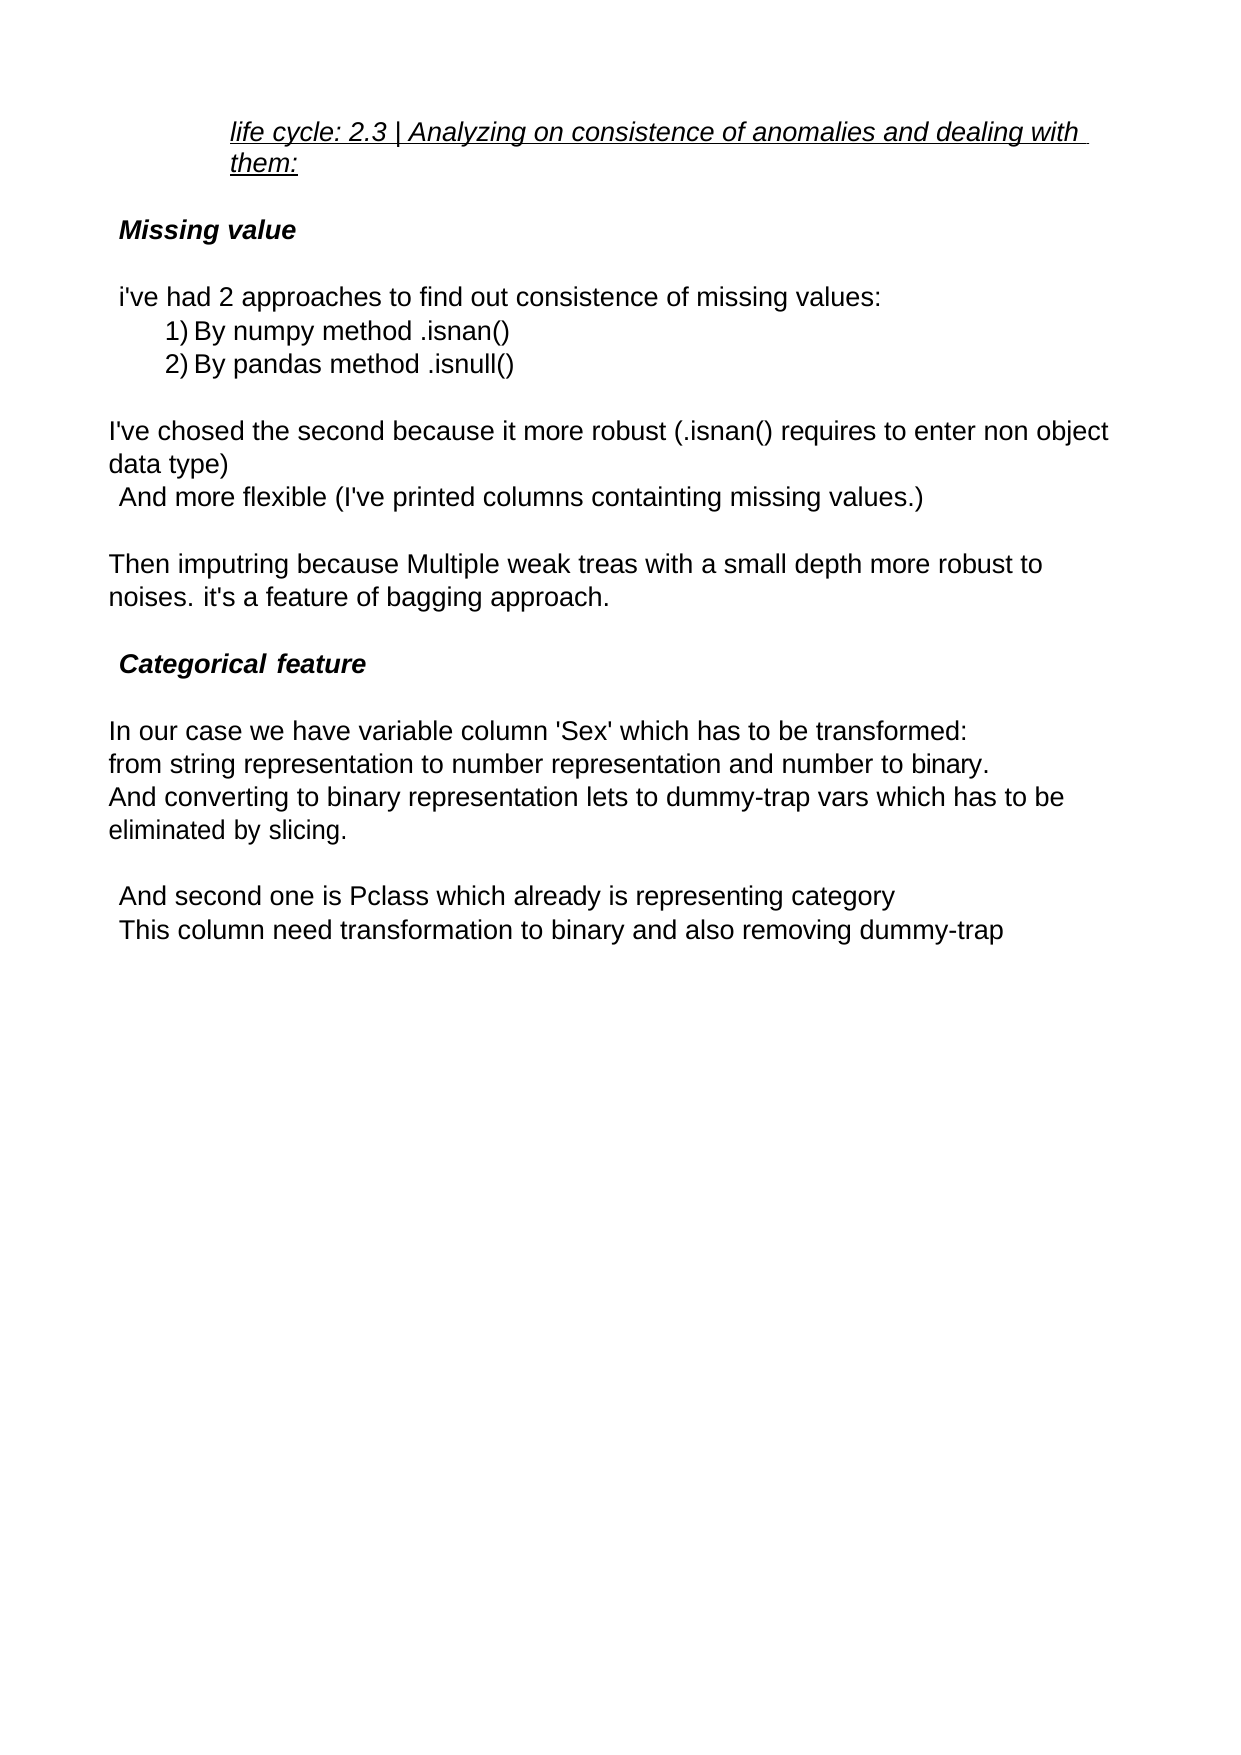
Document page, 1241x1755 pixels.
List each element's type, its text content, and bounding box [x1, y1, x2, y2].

list By numpy method .isnan() [164, 314, 1134, 346]
text In our case we have variable column 'Sex' which has to be transformed: from string representation to number representation and number to binary. [108, 714, 1005, 779]
text And more ﬂexible (I've printed columns containting missing values.) [119, 481, 1134, 512]
list By pandas method .isnull() [164, 348, 1134, 379]
text life cycle: 2.3 | Analyzing on consistence of anomalies and dealing with them: [230, 116, 1134, 178]
text And converting to binary representation lets to dummy-trap vars which has to be eliminated by slicing. [108, 781, 1134, 845]
text i've had 2 approaches to ﬁnd out consistence of missing values: [119, 281, 1134, 312]
text I've chosed the second because it more robust (.isnan() requires to enter non object data type) [108, 415, 1134, 479]
text And second one is Pclass which already is representing category [119, 880, 1134, 912]
subtitle Categorical feature [119, 648, 1134, 679]
text Then imputring because Multiple weak treas with a small depth more robust to noises. it's a feature of bagging approach. [108, 548, 1134, 612]
text This column need transformation to binary and also removing dummy-trap [119, 914, 1134, 945]
subtitle Missing value [119, 214, 1134, 245]
